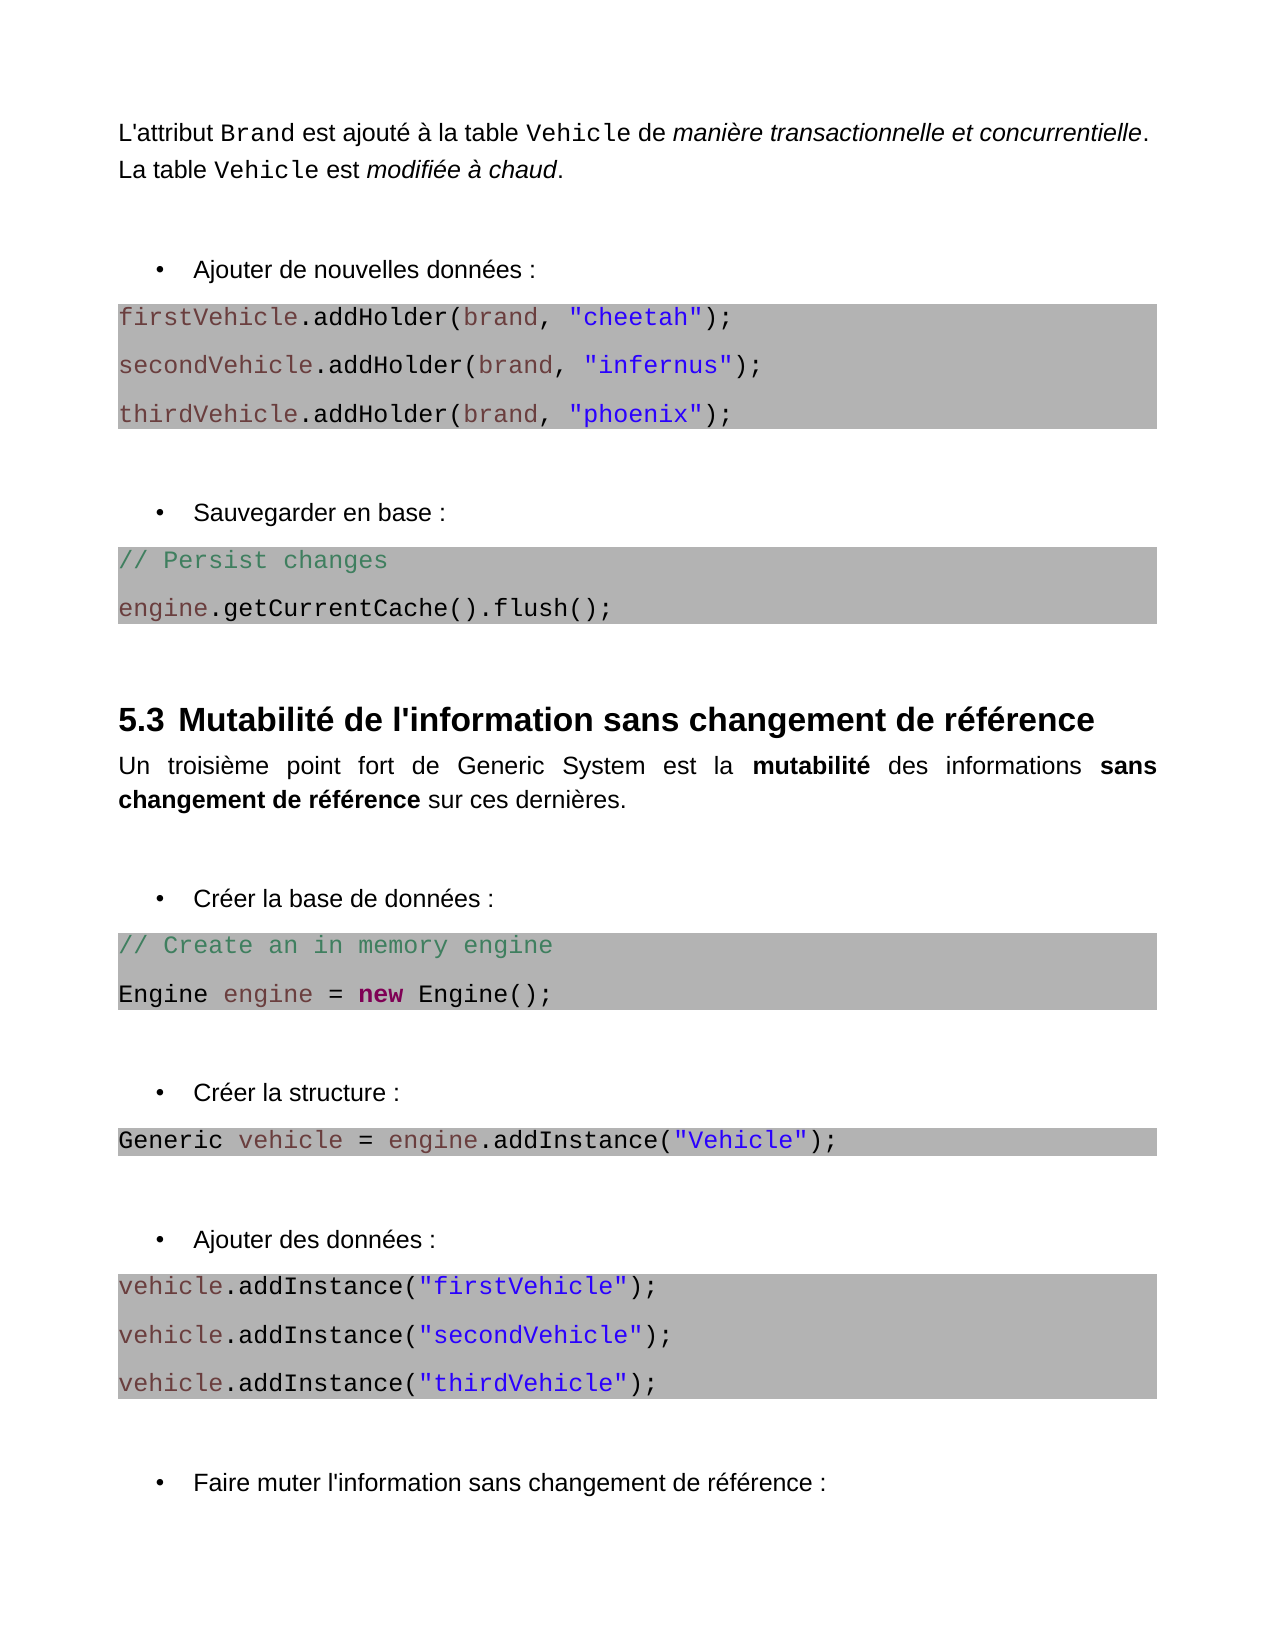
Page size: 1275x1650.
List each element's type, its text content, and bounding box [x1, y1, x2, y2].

text vehicle.addInstance("firstVehicle"); [118, 1274, 1157, 1302]
text L'attribut Brand est ajouté à la table Vehicle de manière transactionnelle et concurrentielle. La table Vehicle est modifiée à chaud. [118, 118, 1157, 186]
text firstVehicle.addHolder(brand, "cheetah"); [118, 304, 1157, 332]
list Ajouter des données : [156, 1225, 1157, 1253]
text Engine engine = new Engine(); [118, 981, 1157, 1010]
text Generic vehicle = engine.addInstance("Vehicle"); [118, 1128, 1157, 1156]
list Créer la base de données : [156, 884, 1157, 912]
text // Create an in memory engine [118, 933, 1157, 961]
list Sauvegarder en base : [156, 498, 1157, 527]
text thirdVehicle.addHolder(brand, "phoenix"); [118, 401, 1157, 429]
text vehicle.addInstance("secondVehicle"); [118, 1322, 1157, 1351]
text engine.getCurrentCache().flush(); [118, 596, 1157, 624]
subtitle Mutabilité de l'information sans changement de référence [118, 700, 1157, 738]
list Faire muter l'information sans changement de référence : [156, 1468, 1157, 1497]
text secondVehicle.addHolder(brand, "infernus"); [118, 353, 1157, 381]
text vehicle.addInstance("thirdVehicle"); [118, 1371, 1157, 1399]
list Ajouter de nouvelles données : [156, 255, 1157, 284]
text Un troisième point fort de Generic System est la mutabilité des informations sans changement de référence sur ces dernières. [118, 751, 1157, 814]
list Créer la structure : [156, 1078, 1157, 1107]
text // Persist changes [118, 547, 1157, 576]
